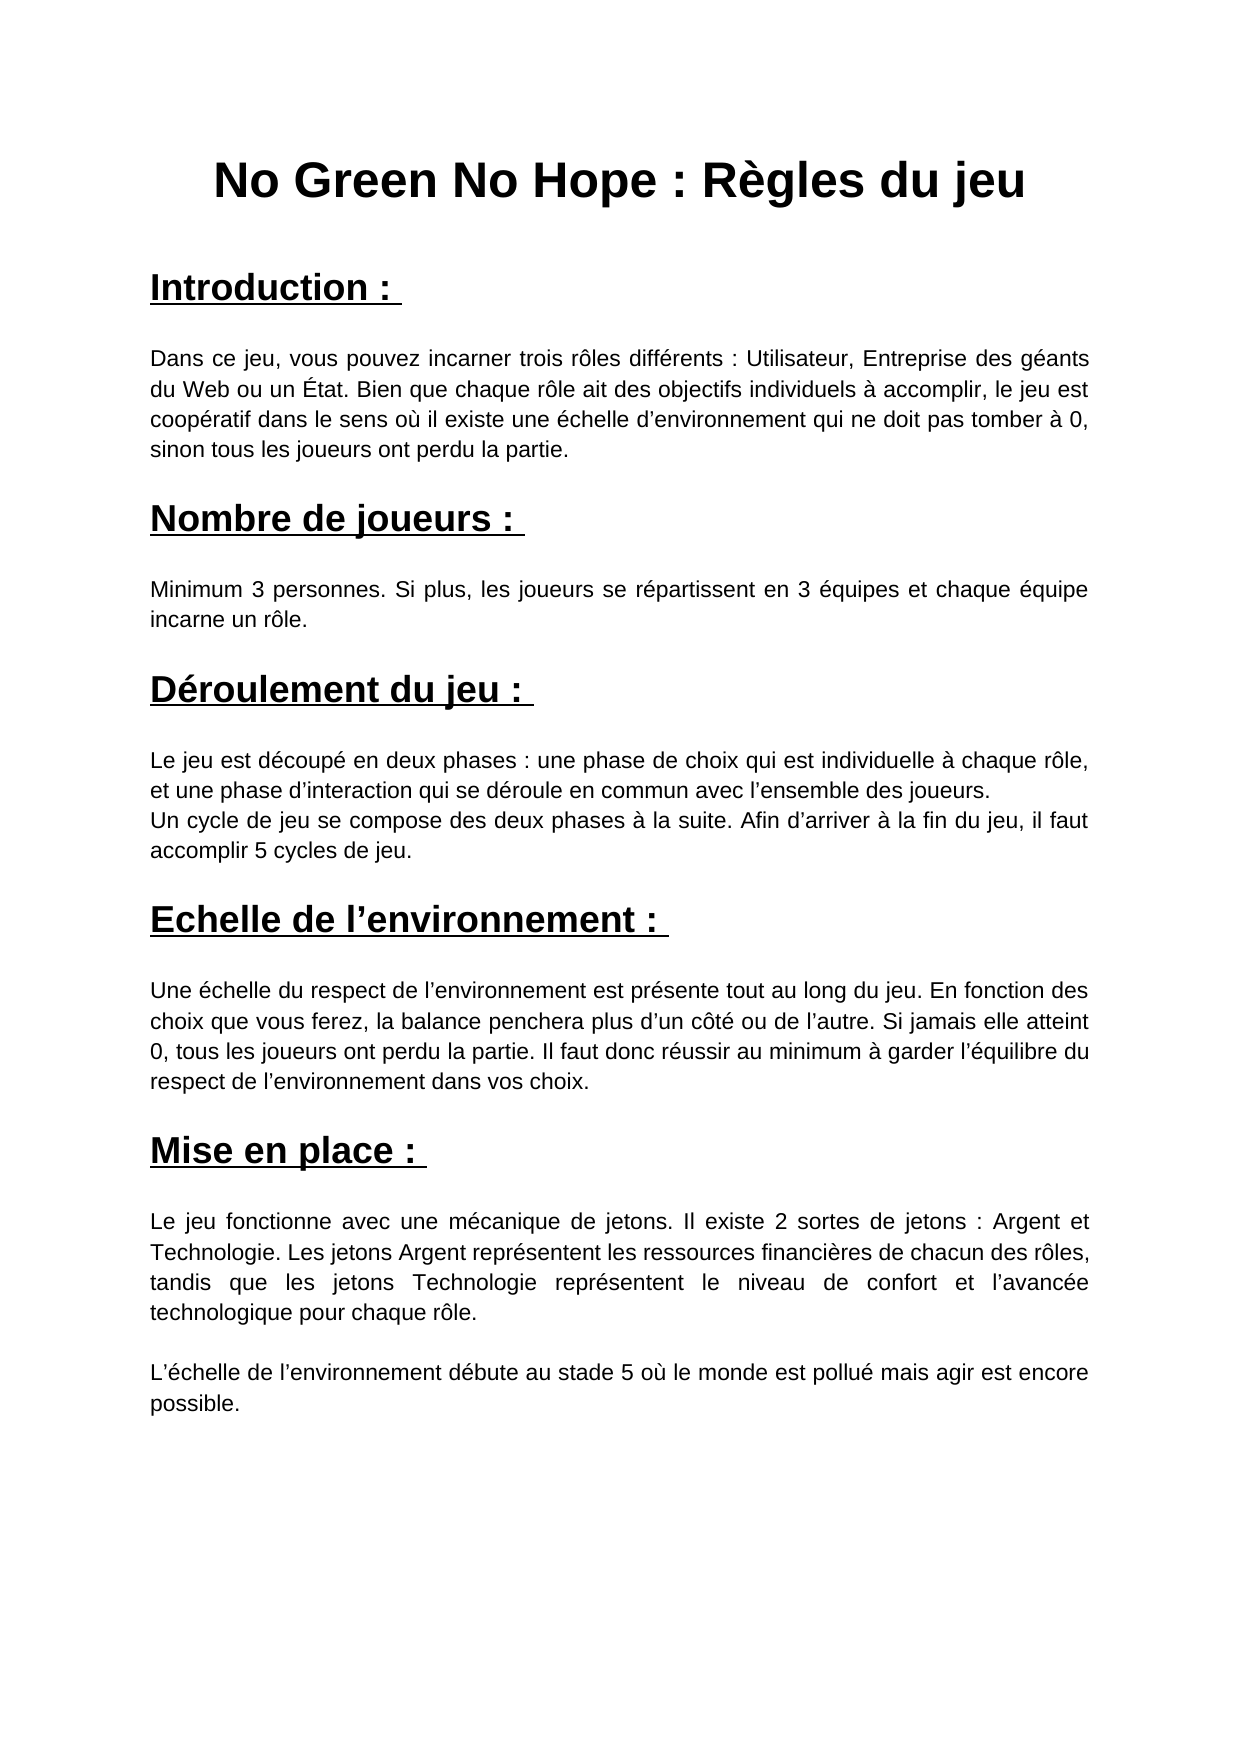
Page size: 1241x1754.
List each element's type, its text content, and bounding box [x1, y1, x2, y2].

text Mise en place : [150, 1128, 1090, 1172]
text Introduction : [150, 266, 1090, 309]
text Echelle de l’environnement : [150, 898, 1090, 941]
text Minimum 3 personnes. Si plus, les joueurs se répartissent en 3 équipes et chaque équipe incarne un rôle. [150, 576, 1090, 633]
text Nombre de joueurs : [150, 496, 1090, 539]
text Le jeu est découpé en deux phases : une phase de choix qui est individuelle à chaque rôle, et une phase d’interaction qui se déroule en commun avec l’ensemble des joueurs. [150, 747, 1090, 803]
text Déroulement du jeu : [150, 667, 1090, 710]
text Une échelle du respect de l’environnement est présente tout au long du jeu. En fonction des choix que vous ferez, la balance penchera plus d’un côté ou de l’autre. Si jamais elle atteint 0, tous les joueurs ont perdu la partie. Il faut donc réussir au minimum à garder l’équilibre du respect de l’environnement dans vos choix. [150, 977, 1090, 1094]
text Dans ce jeu, vous pouvez incarner trois rôles différents : Utilisateur, Entreprise des géants du Web ou un État. Bien que chaque rôle ait des objectifs individuels à accomplir, le jeu est coopératif dans le sens où il existe une échelle d’environnement qui ne doit pas tomber à 0, sinon tous les joueurs ont perdu la partie. [150, 345, 1090, 462]
text L’échelle de l’environnement débute au stade 5 où le monde est pollué mais agir est encore possible. [150, 1359, 1090, 1416]
text Un cycle de jeu se compose des deux phases à la suite. Afin d’arriver à la fin du jeu, il faut accomplir 5 cycles de jeu. [150, 807, 1090, 864]
text Le jeu fonctionne avec une mécanique de jetons. Il existe 2 sortes de jetons : Argent et Technologie. Les jetons Argent représentent les ressources financières de chacun des rôles, tandis que les jetons Technologie représentent le niveau de confort et l’avancée technologique pour chaque rôle. [150, 1208, 1090, 1325]
text No Green No Hope : Règles du jeu [150, 150, 1090, 207]
